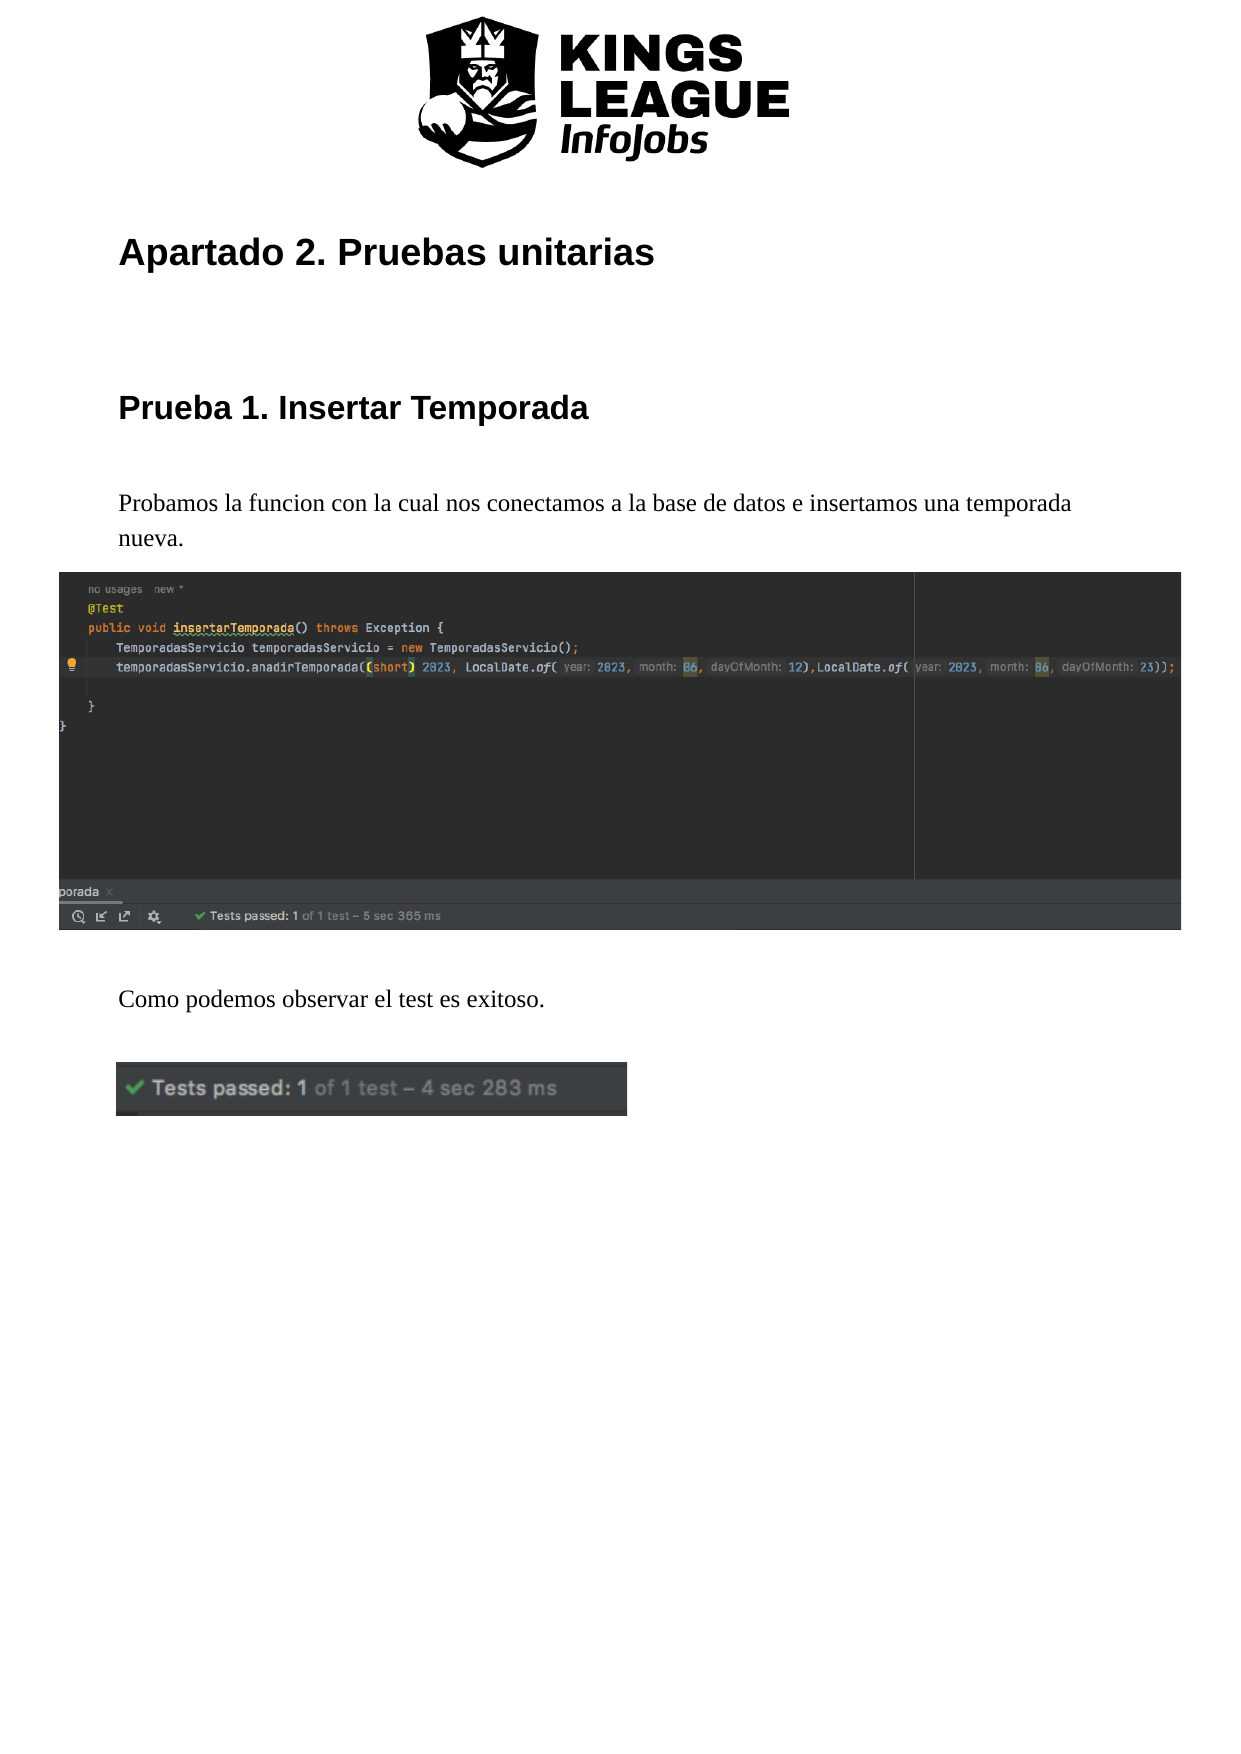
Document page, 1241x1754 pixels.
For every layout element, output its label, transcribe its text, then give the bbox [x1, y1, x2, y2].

text Como podemos observar el test es exitoso. [118, 984, 1122, 1013]
picture [59, 572, 1182, 930]
picture [116, 1062, 628, 1116]
picture [418, 11, 823, 197]
text Probamos la funcion con la cual nos conectamos a la base de datos e insertamos una temporada nueva. [118, 488, 1122, 552]
subtitle Apartado 2. Pruebas unitarias [118, 230, 1122, 274]
subtitle Prueba 1. Insertar Temporada [118, 388, 1122, 427]
